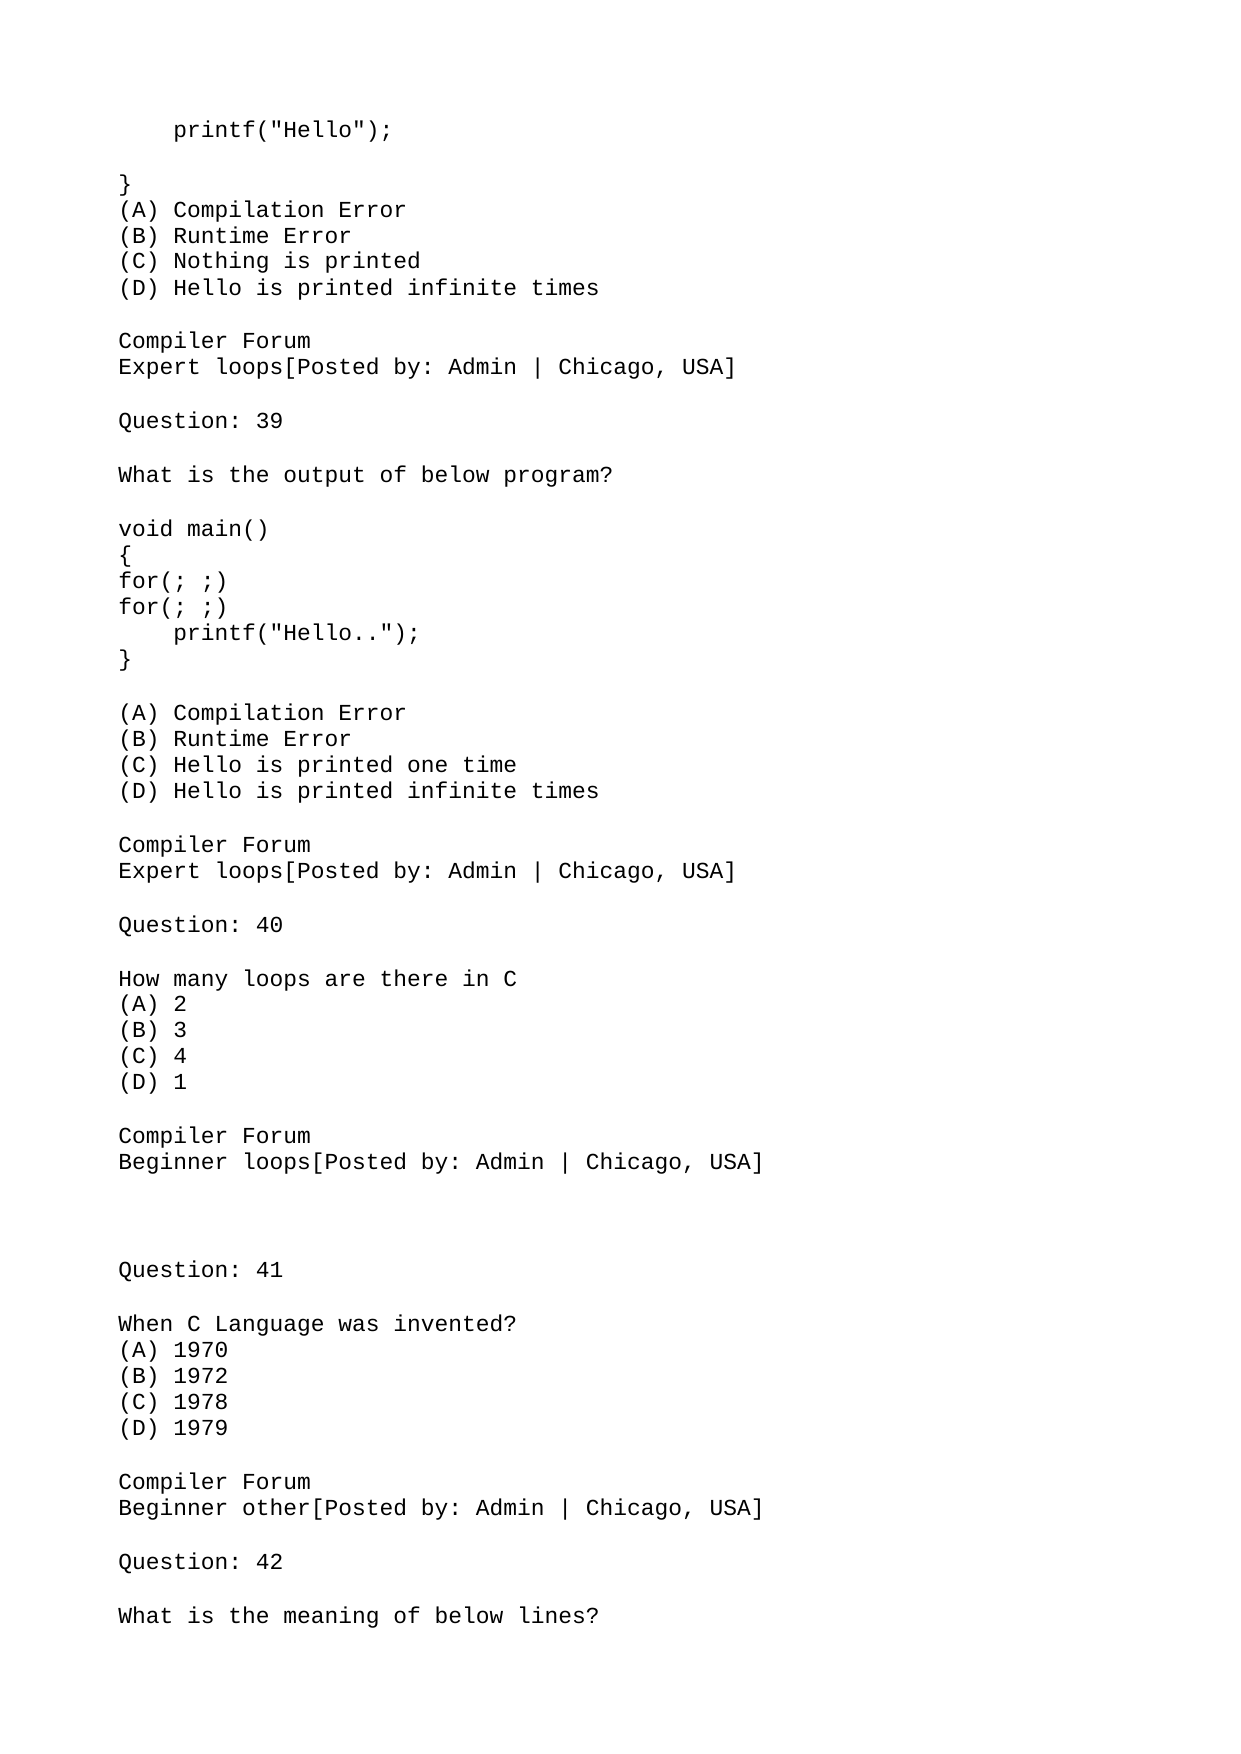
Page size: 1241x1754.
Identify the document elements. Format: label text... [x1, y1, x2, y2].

text (A) Compilation Error [118, 701, 1122, 727]
text (A) Compilation Error [118, 198, 1122, 224]
text (D) 1 [118, 1071, 1122, 1097]
text How many loops are there in C [118, 967, 1122, 993]
text What is the output of below program? [118, 464, 1122, 489]
text { [118, 543, 1122, 569]
text printf("Hello"); [118, 118, 1122, 144]
text for(; ;) [118, 569, 1122, 595]
text Expert loops[Posted by: Admin | Chicago, USA] [118, 859, 1122, 885]
text (B) 1972 [118, 1364, 1122, 1390]
text Question: 42 [118, 1550, 1122, 1576]
text (C) 4 [118, 1045, 1122, 1071]
text (A) 1970 [118, 1338, 1122, 1364]
text Compiler Forum [118, 1470, 1122, 1496]
text for(; ;) [118, 595, 1122, 621]
text } [118, 172, 1122, 198]
text void main() [118, 518, 1122, 543]
text (C) 1978 [118, 1390, 1122, 1416]
text Expert loops[Posted by: Admin | Chicago, USA] [118, 356, 1122, 382]
text Question: 39 [118, 410, 1122, 436]
text When C Language was invented? [118, 1312, 1122, 1338]
text Compiler Forum [118, 330, 1122, 356]
text } [118, 647, 1122, 673]
text (B) 3 [118, 1019, 1122, 1045]
text Compiler Forum [118, 833, 1122, 859]
text Beginner other[Posted by: Admin | Chicago, USA] [118, 1496, 1122, 1522]
text (C) Hello is printed one time [118, 753, 1122, 779]
text Compiler Forum [118, 1124, 1122, 1151]
text (D) Hello is printed infinite times [118, 779, 1122, 805]
text (B) Runtime Error [118, 224, 1122, 250]
text Beginner loops[Posted by: Admin | Chicago, USA] [118, 1151, 1122, 1176]
text (C) Nothing is printed [118, 250, 1122, 276]
text (B) Runtime Error [118, 727, 1122, 753]
text (D) Hello is printed infinite times [118, 276, 1122, 302]
text printf("Hello.."); [118, 621, 1122, 647]
text Question: 41 [118, 1258, 1122, 1284]
text (A) 2 [118, 993, 1122, 1019]
text What is the meaning of below lines? [118, 1604, 1122, 1630]
text Question: 40 [118, 913, 1122, 939]
text (D) 1979 [118, 1416, 1122, 1442]
